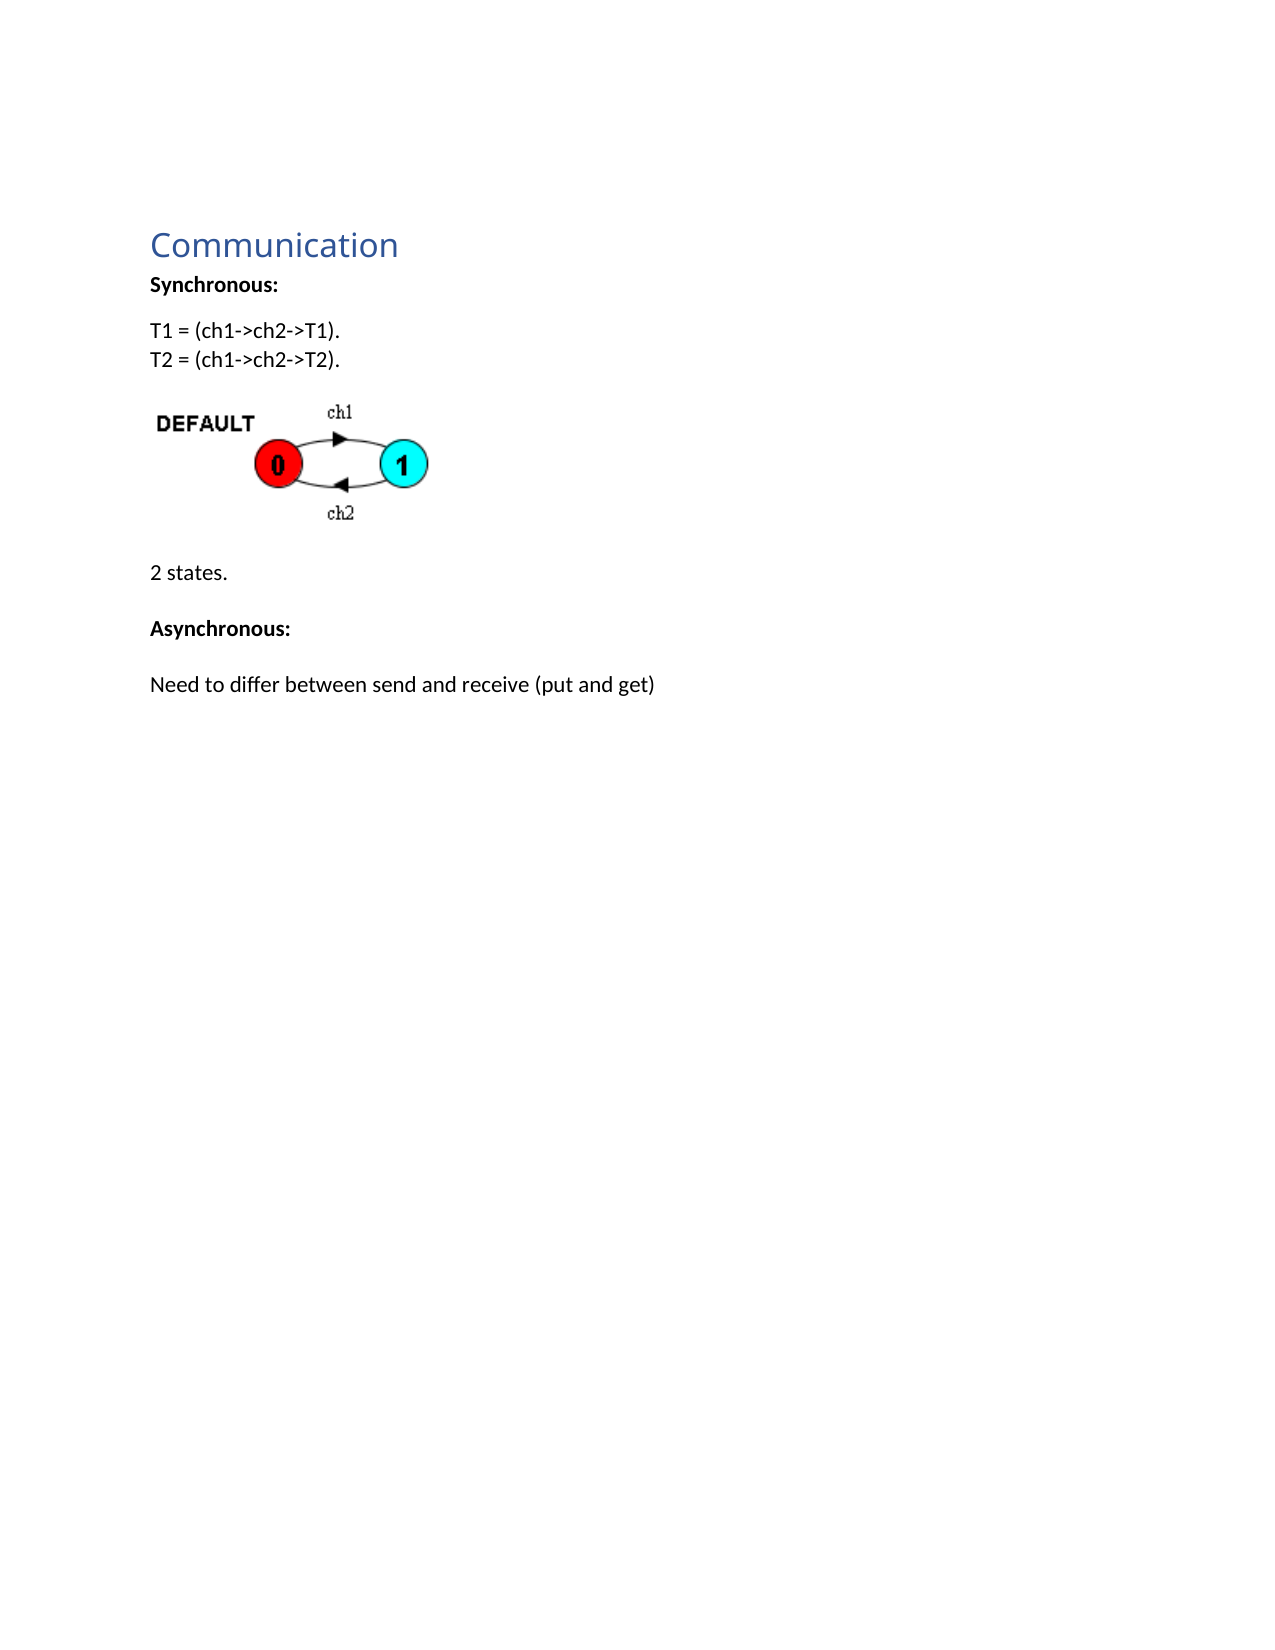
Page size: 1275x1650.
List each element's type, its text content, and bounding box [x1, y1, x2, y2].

text Synchronous: [150, 270, 1125, 298]
text 2 states. [150, 558, 1125, 586]
text T2 = (ch1->ch2->T2). [150, 345, 1125, 373]
text Asynchronous: [150, 614, 1125, 642]
subtitle Communication [150, 222, 1125, 267]
text T1 = (ch1->ch2->T1). [150, 317, 1125, 345]
text Need to differ between send and receive (put and get) [150, 671, 1125, 698]
